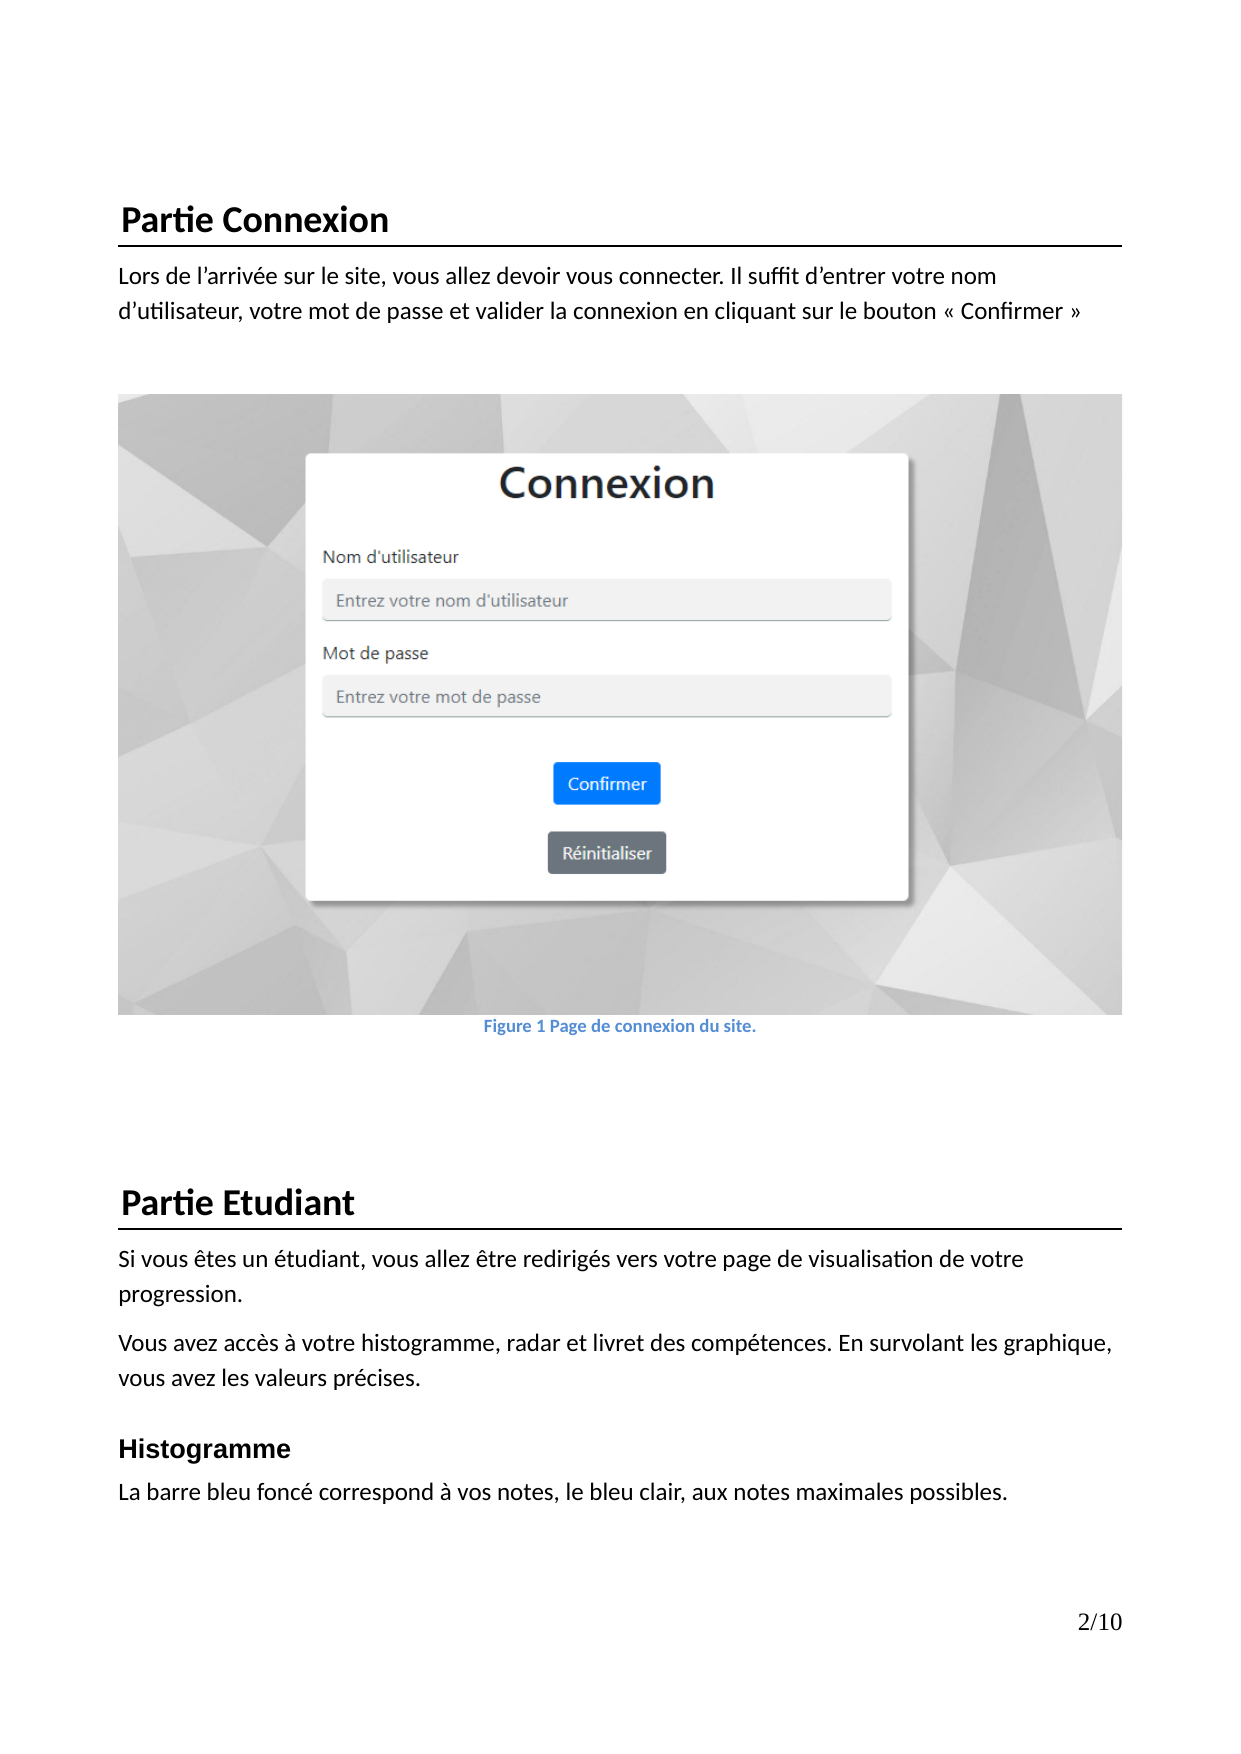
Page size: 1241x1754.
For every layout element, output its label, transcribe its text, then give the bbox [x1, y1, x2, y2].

text Lors de l’arrivée sur le site, vous allez devoir vous connecter. Il suffit d’entrer votre nom d’utilisateur, votre mot de passe et valider la connexion en cliquant sur le bouton « Confirmer » [118, 260, 1122, 325]
subtitle Histogramme [118, 1433, 1122, 1464]
text Vous avez accès à votre histogramme, radar et livret des compétences. En survolant les graphique, vous avez les valeurs précises. [118, 1327, 1122, 1393]
text La barre bleu foncé correspond à vos notes, le bleu clair, aux notes maximales possibles. [118, 1477, 1122, 1507]
subtitle Partie Etudiant [118, 1176, 1122, 1228]
subtitle Partie Connexion [118, 193, 1122, 245]
text Figure 1 Page de connexion du site. [118, 1015, 1122, 1037]
picture [118, 394, 1123, 1015]
text Si vous êtes un étudiant, vous allez être redirigés vers votre page de visualisation de votre progression. [118, 1243, 1122, 1308]
